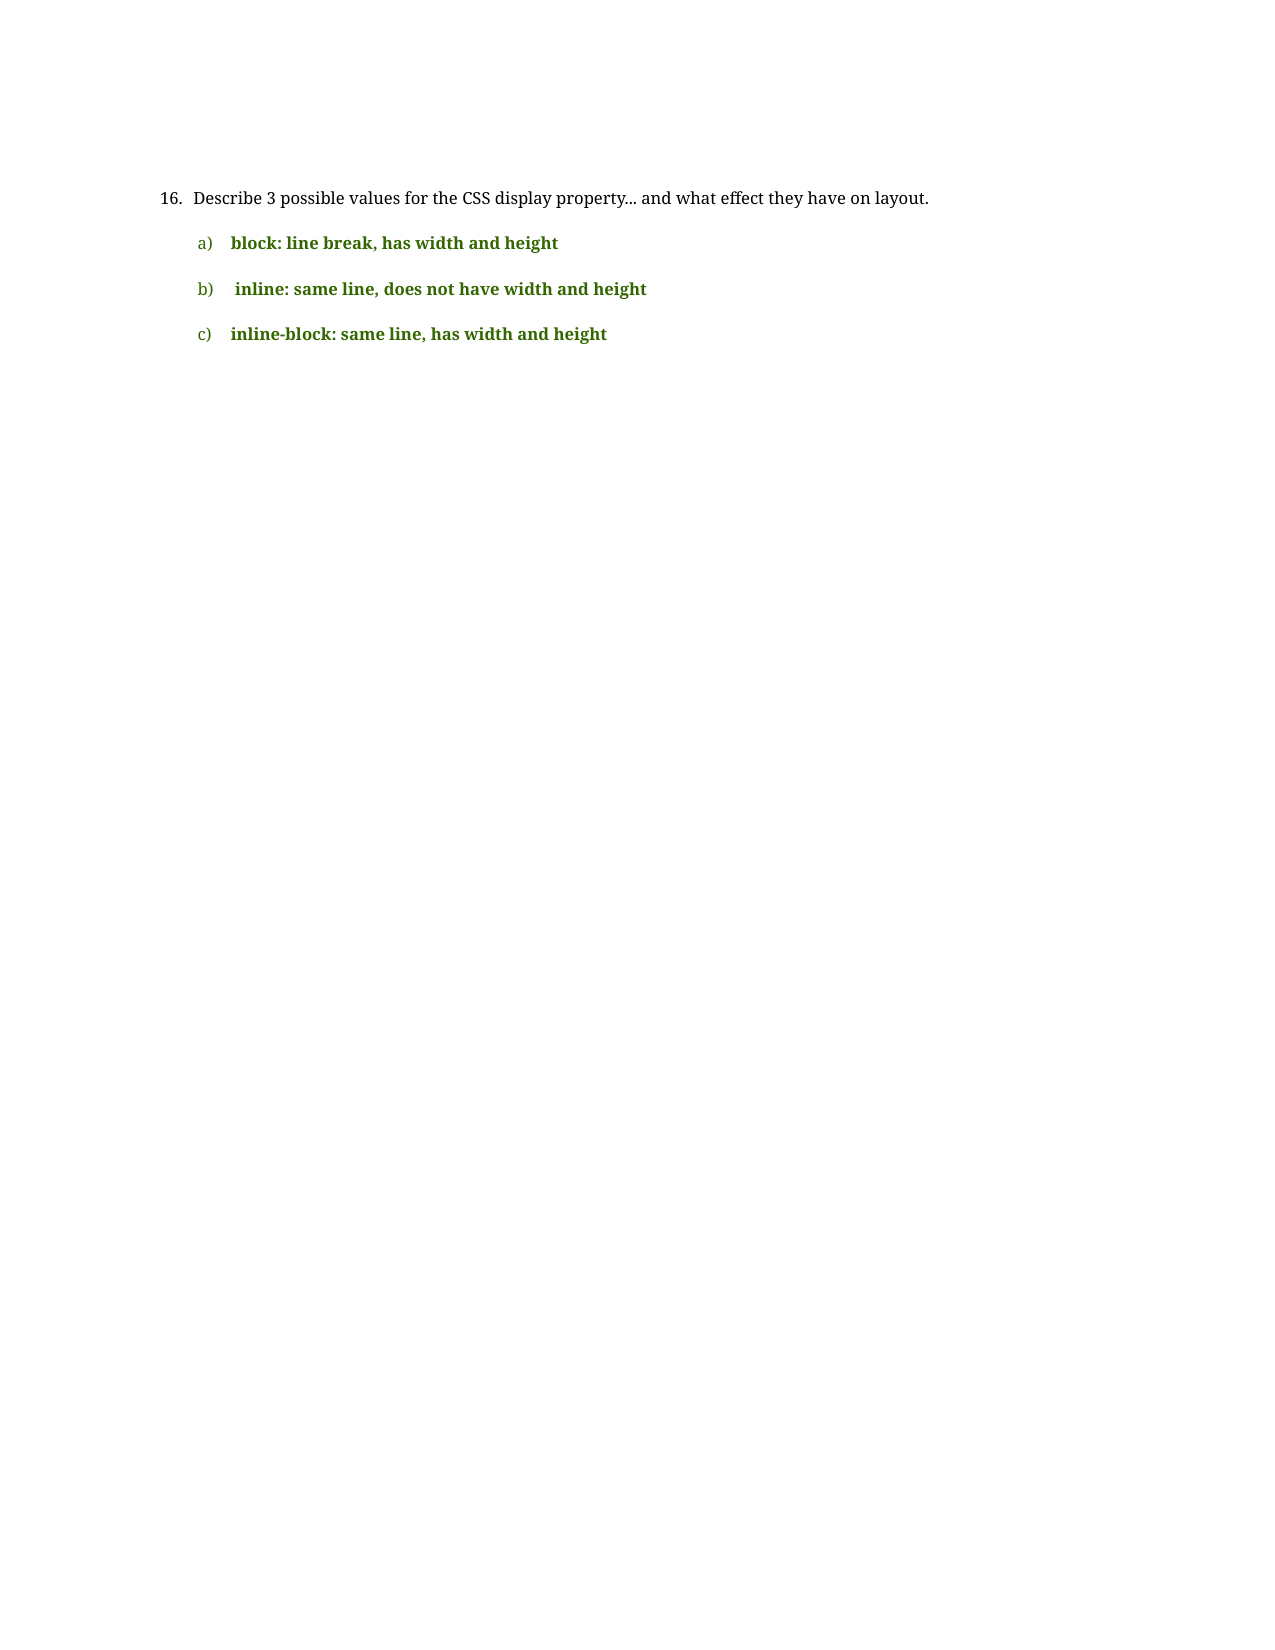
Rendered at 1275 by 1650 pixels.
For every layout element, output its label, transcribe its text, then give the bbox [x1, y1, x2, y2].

list [156, 118, 1157, 186]
list Describe 3 possible values for the CSS display property... and what effect they have on layout. [156, 186, 1157, 232]
list block: line break, has width and height [193, 232, 1157, 277]
list inline-block: same line, has width and height [193, 322, 1157, 345]
list inline: same line, does not have width and height [193, 277, 1157, 322]
